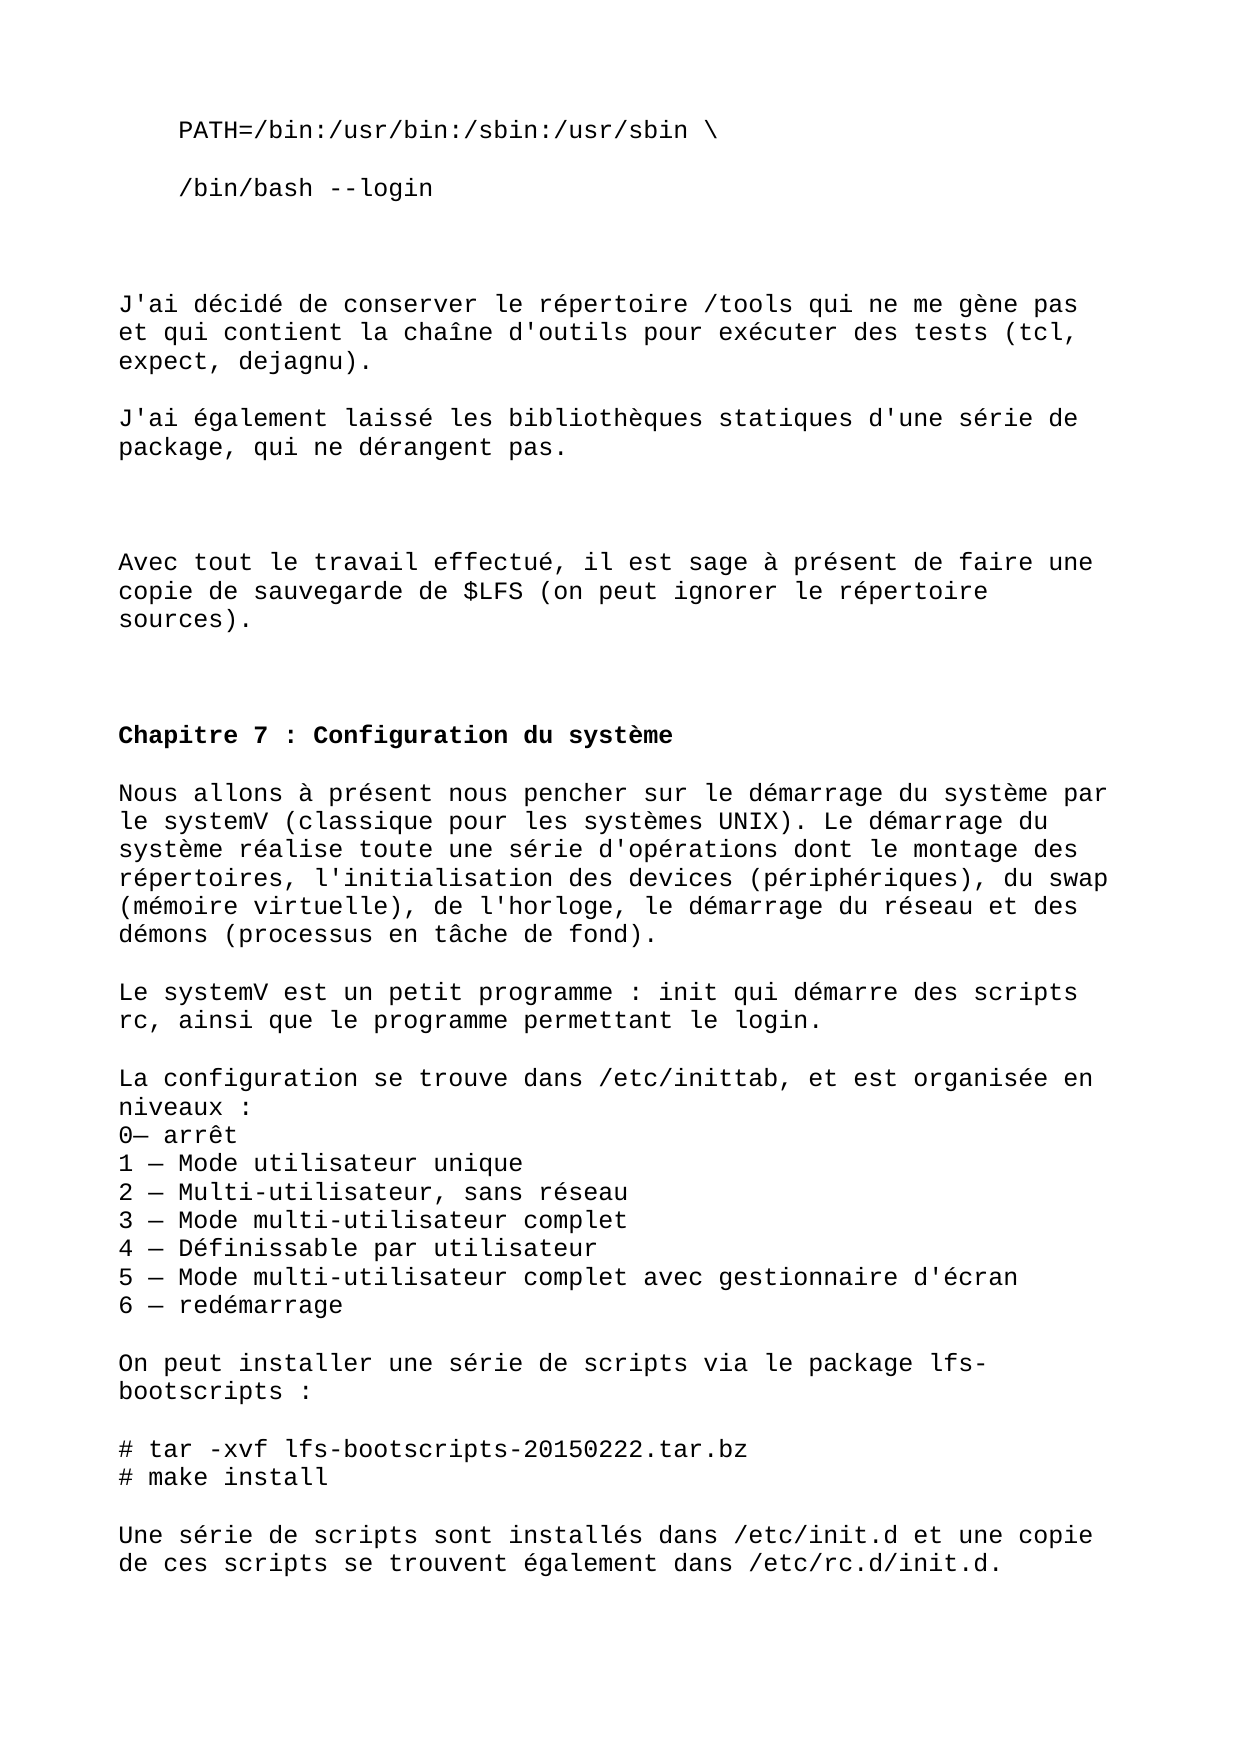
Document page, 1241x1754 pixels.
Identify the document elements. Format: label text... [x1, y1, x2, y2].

text PATH=/bin:/usr/bin:/sbin:/usr/sbin \ [118, 118, 1122, 146]
text J'ai décidé de conserver le répertoire /tools qui ne me gène pas et qui contient la chaîne d'outils pour exécuter des tests (tcl, expect, dejagnu). [118, 292, 1122, 377]
text Avec tout le travail effectué, il est sage à présent de faire une copie de sauvegarde de $LFS (on peut ignorer le répertoire sources). [118, 550, 1122, 635]
text Nous allons à présent nous pencher sur le démarrage du système par le systemV (classique pour les systèmes UNIX). Le démarrage du système réalise toute une série d'opérations dont le montage des répertoires, l'initialisation des devices (périphériques), du swap (mémoire virtuelle), de l'horloge, le démarrage du réseau et des démons (processus en tâche de fond). [118, 780, 1122, 950]
text # tar -xvf lfs-bootscripts-20150222.tar.bz # make install [118, 1436, 1122, 1493]
text J'ai également laissé les bibliothèques statiques d'une série de package, qui ne dérangent pas. [118, 406, 1122, 463]
text Chapitre 7 : Configuration du système [118, 722, 1122, 751]
text On peut installer une série de scripts via le package lfs-bootscripts : [118, 1350, 1122, 1407]
text Une série de scripts sont installés dans /etc/init.d et une copie de ces scripts se trouvent également dans /etc/rc.d/init.d. [118, 1522, 1122, 1579]
text La configuration se trouve dans /etc/inittab, et est organisée en niveaux : 0— arrêt 1 — Mode utilisateur unique 2 — Multi-utilisateur, sans réseau 3 — Mode multi-utilisateur complet 4 — Définissable par utilisateur 5 — Mode multi-utilisateur complet avec gestionnaire d'écran 6 — redémarrage [118, 1066, 1122, 1321]
text Le systemV est un petit programme : init qui démarre des scripts rc, ainsi que le programme permettant le login. [118, 979, 1122, 1036]
text /bin/bash --login [118, 176, 1122, 204]
